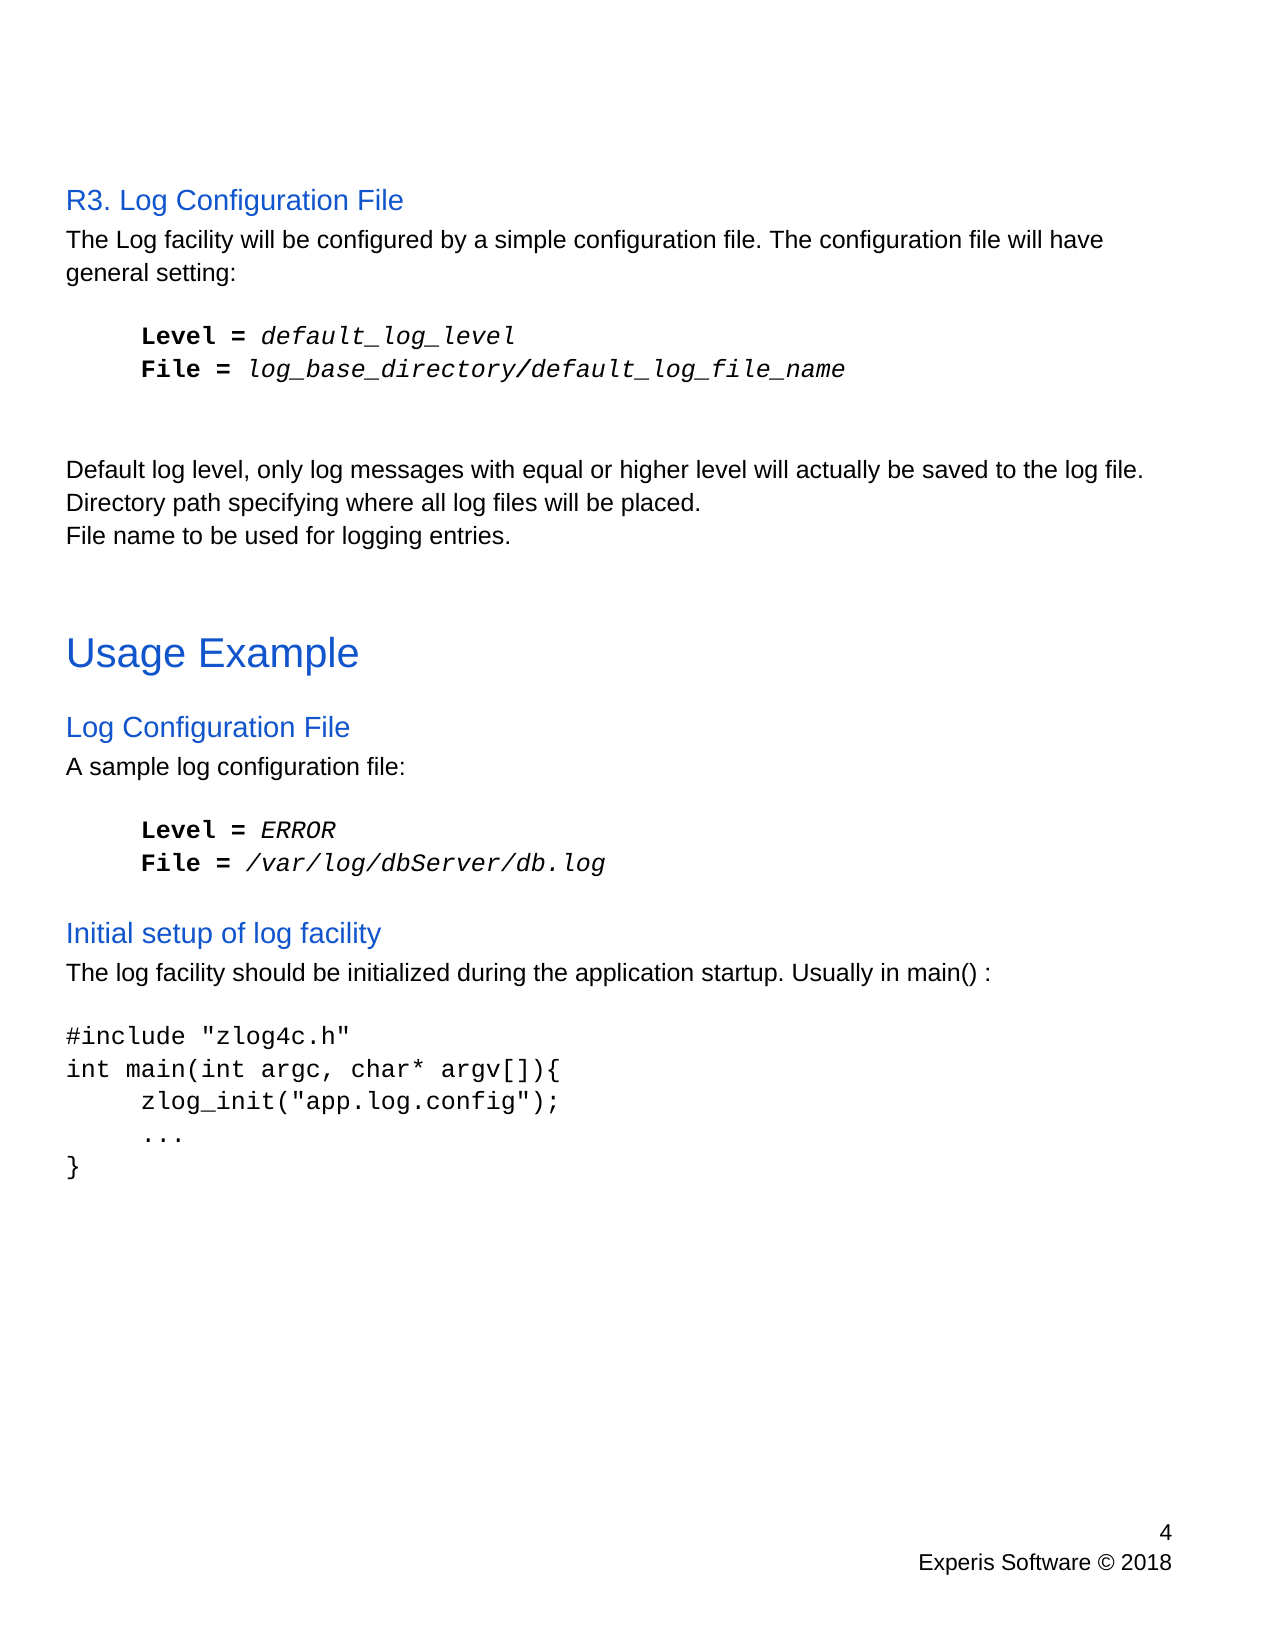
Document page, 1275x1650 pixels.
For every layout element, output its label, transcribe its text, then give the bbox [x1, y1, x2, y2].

text ... [66, 1121, 1172, 1150]
text The Log facility will be configured by a simple configuration file. The configuration file will have general setting: [66, 225, 1172, 287]
subtitle Log Configuration File [66, 710, 1172, 743]
text File = /var/log/dbServer/db.log [66, 850, 1172, 878]
text Default log level, only log messages with equal or higher level will actually be saved to the log file. [66, 455, 1172, 483]
text int main(int argc, char* argv[]){ [66, 1056, 1172, 1085]
text The log facility should be initialized during the application startup. Usually in main() : [66, 958, 1172, 987]
text } [66, 1154, 1172, 1182]
text File name to be used for logging entries. [66, 521, 1172, 549]
subtitle Initial setup of log facility [66, 916, 1172, 949]
text Level = ERROR [66, 818, 1172, 846]
text #include "zlog4c.h" [66, 1024, 1172, 1052]
text Directory path specifying where all log files will be placed. [66, 488, 1172, 517]
text A sample log configuration file: [66, 752, 1172, 780]
subtitle R3. Log Configuration File [66, 183, 1172, 217]
subtitle Usage Example [66, 628, 1172, 676]
text File = log_base_directory/default_log_file_name [66, 356, 1172, 384]
text Level = default_log_level [66, 324, 1172, 352]
text zlog_init("app.log.config"); [66, 1089, 1172, 1117]
